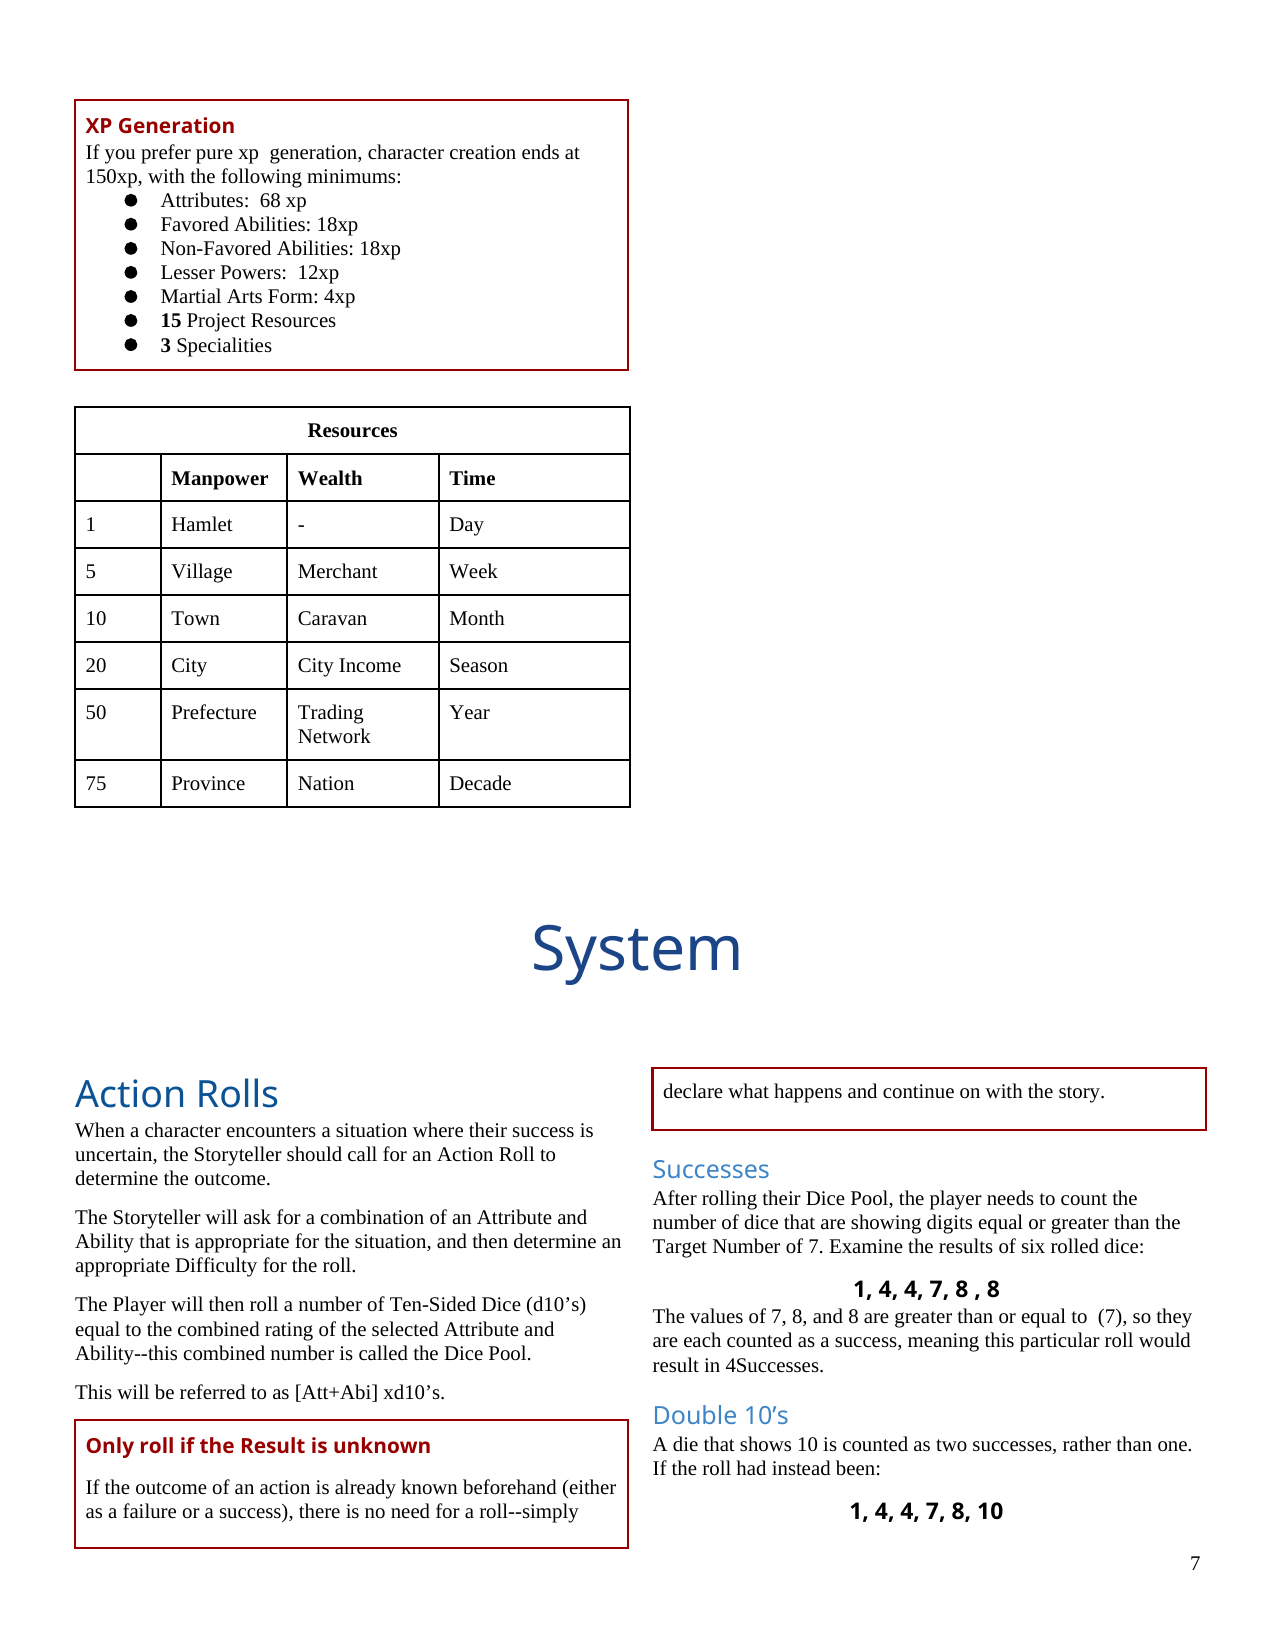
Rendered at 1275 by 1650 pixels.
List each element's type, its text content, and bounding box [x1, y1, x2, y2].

table_cell Trading Network [288, 690, 438, 759]
table_header Only roll if the Result is unknown If the outcome of an action is already known beforehand (either as a failure or a success), there is no need for a roll--simply [76, 1421, 627, 1547]
table_cell Wealth [288, 455, 438, 500]
text 1, 4, 4, 7, 8, 10 [652, 1494, 1200, 1526]
table_cell 10 [76, 596, 160, 641]
table_cell 1 [76, 502, 160, 547]
table_cell Merchant [288, 549, 438, 594]
table_cell Village [162, 549, 286, 594]
table_cell City Income [288, 643, 438, 688]
table_cell Town [162, 596, 286, 641]
table_cell Month [440, 596, 629, 641]
table_cell 50 [76, 690, 160, 759]
text A die that shows 10 is counted as two successes, rather than one. If the roll had instead been: [652, 1431, 1200, 1479]
text When a character encounters a situation where their success is uncertain, the Storyteller should call for an Action Roll to determine the outcome. [75, 1118, 622, 1190]
table_cell 5 [76, 549, 160, 594]
table_cell Decade [440, 761, 629, 806]
subtitle System [75, 904, 1200, 989]
table_header Resources [76, 408, 629, 453]
table_cell 20 [76, 643, 160, 688]
text After rolling their Dice Pool, the player needs to count the number of dice that are showing digits equal or greater than the Target Number of 7. Examine the results of six rolled dice: [652, 1186, 1200, 1258]
table_cell - [288, 502, 438, 547]
text This will be referred to as [Att+Abi] xd10’s. [75, 1379, 622, 1404]
table_header XP Generation If you prefer pure xp generation, character creation ends at 150xp, with the following minimums: Attributes: 68 xp Favored Abilities: 18xp Non-Favored Abilities: 18xp Lesser Powers: 12xp Martial Arts Form: 4xp 15 Project Resources 3 Specialities [76, 101, 627, 369]
text The Player will then roll a number of Ten-Sided Dice (d10’s) equal to the combined rating of the selected Attribute and Ability--this combined number is called the Dice Pool. [75, 1292, 622, 1364]
table_cell Province [162, 761, 286, 806]
text The values of 7, 8, and 8 are greater than or equal to (7), so they are each counted as a success, meaning this particular roll would result in 4Successes. [652, 1304, 1200, 1377]
text 1, 4, 4, 7, 8 , 8 [652, 1273, 1200, 1304]
table_cell Season [440, 643, 629, 688]
table_cell [76, 455, 160, 500]
table_header declare what happens and continue on with the story. [654, 1069, 1205, 1129]
subtitle Double 10’s [652, 1397, 1200, 1431]
table_cell Caravan [288, 596, 438, 641]
table_cell Week [440, 549, 629, 594]
table_cell Manpower [162, 455, 286, 500]
table_cell 75 [76, 761, 160, 806]
table_cell City [162, 643, 286, 688]
subtitle Action Rolls [75, 1067, 622, 1118]
subtitle Successes [652, 1152, 1200, 1186]
table_cell Prefecture [162, 690, 286, 759]
table_cell Hamlet [162, 502, 286, 547]
text The Storyteller will ask for a combination of an Attribute and Ability that is appropriate for the situation, and then determine an appropriate Difficulty for the roll. [75, 1205, 622, 1277]
table_cell Time [440, 455, 629, 500]
table_cell Nation [288, 761, 438, 806]
table_cell Day [440, 502, 629, 547]
table_cell Year [440, 690, 629, 759]
